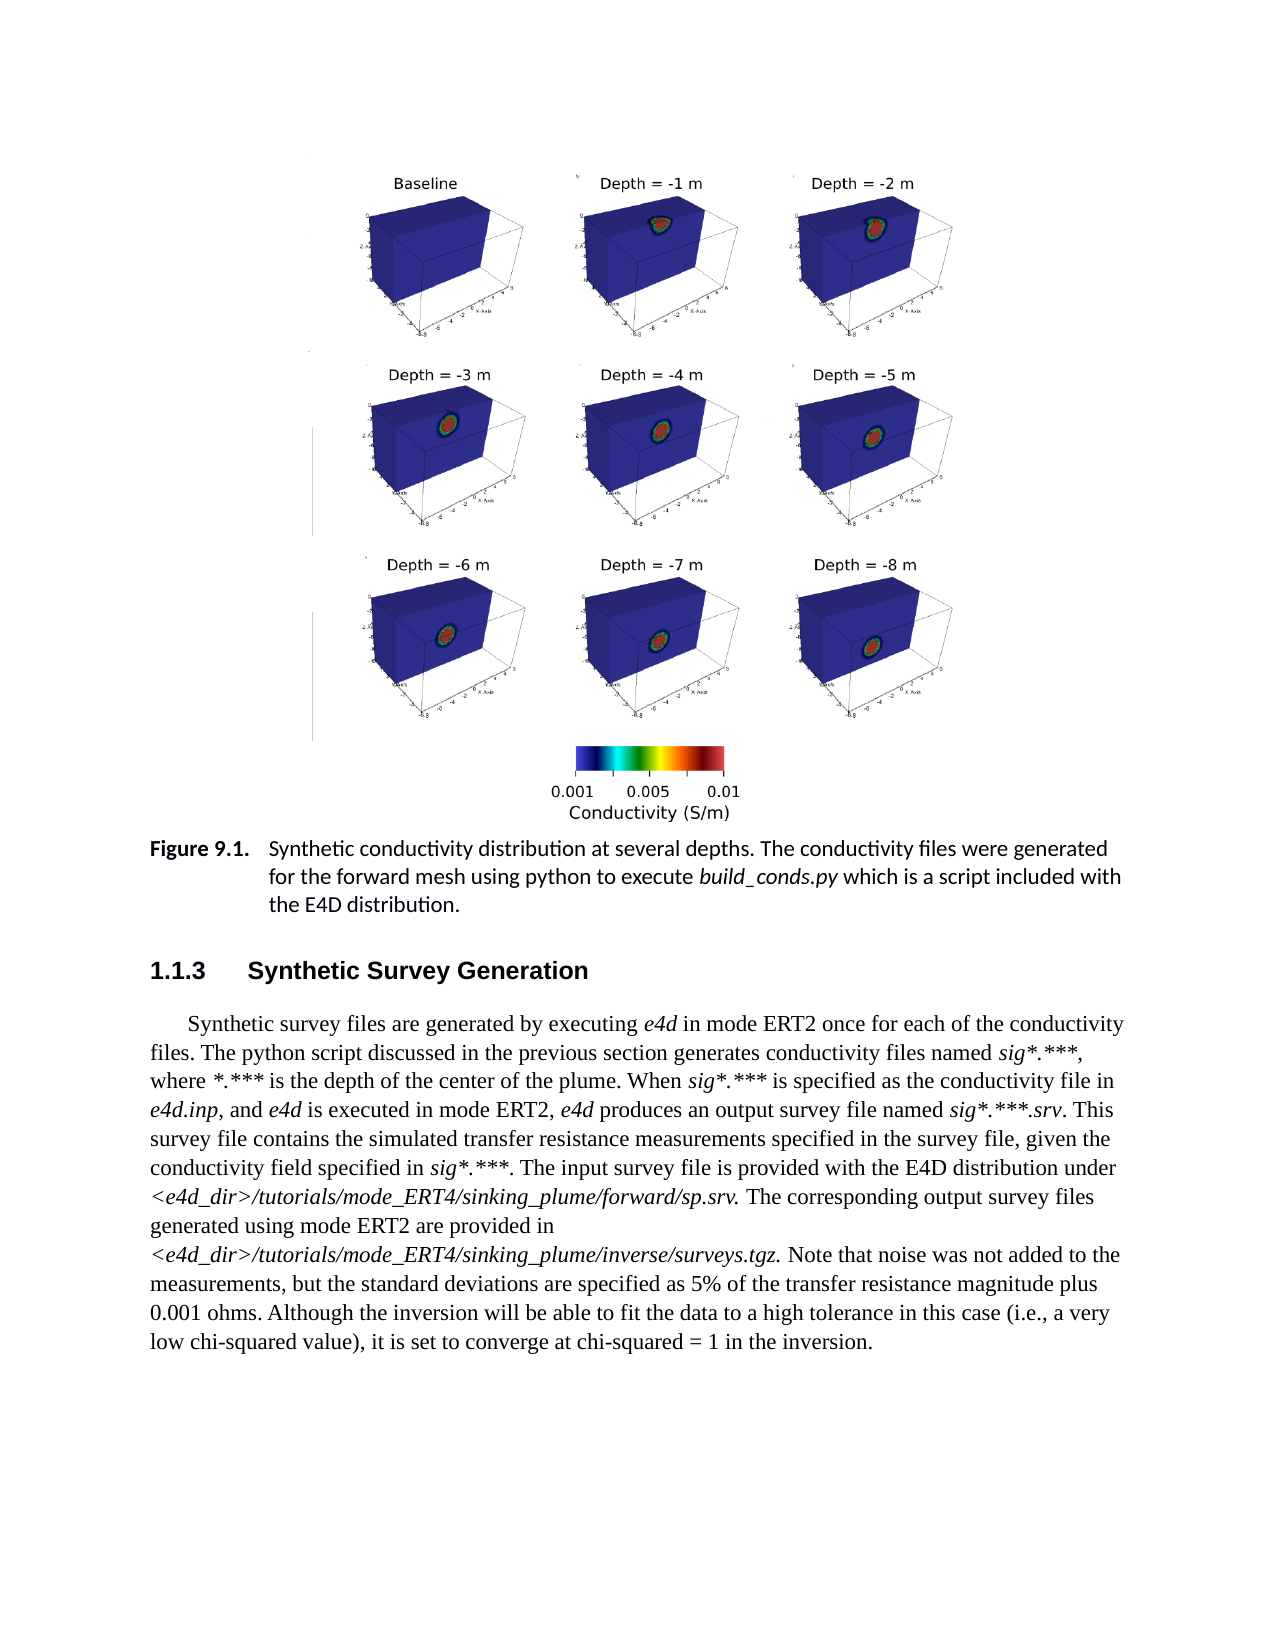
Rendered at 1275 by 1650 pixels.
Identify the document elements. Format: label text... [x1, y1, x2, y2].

text Synthetic survey files are generated by executing e4d in mode ERT2 once for each of the conductivity files. The python script discussed in the previous section generates conductivity files named sig*.***, where *.*** is the depth of the center of the plume. When sig*.*** is specified as the conductivity file in e4d.inp, and e4d is executed in mode ERT2, e4d produces an output survey file named sig*.***.srv. This survey file contains the simulated transfer resistance measurements specified in the survey file, given the conductivity field specified in sig*.***. The input survey file is provided with the E4D distribution under <e4d_dir>/tutorials/mode_ERT4/sinking_plume/forward/sp.srv. The corresponding output survey files generated using mode ERT2 are provided in <e4d_dir>/tutorials/mode_ERT4/sinking_plume/inverse/surveys.tgz. Note that noise was not added to the measurements, but the standard deviations are specified as 5% of the transfer resistance magnitude plus 0.001 ohms. Although the inversion will be able to fit the data to a high tolerance in this case (i.e., a very low chi-squared value), it is set to converge at chi-squared = 1 in the inversion. [150, 1010, 1125, 1354]
picture [306, 150, 968, 822]
subtitle Synthetic Survey Generation [150, 956, 1125, 985]
text Figure 9.1. Synthetic conductivity distribution at several depths. The conductivity files were generated for the forward mesh using python to execute build_conds.py which is a script included with the E4D distribution. [150, 834, 1125, 918]
